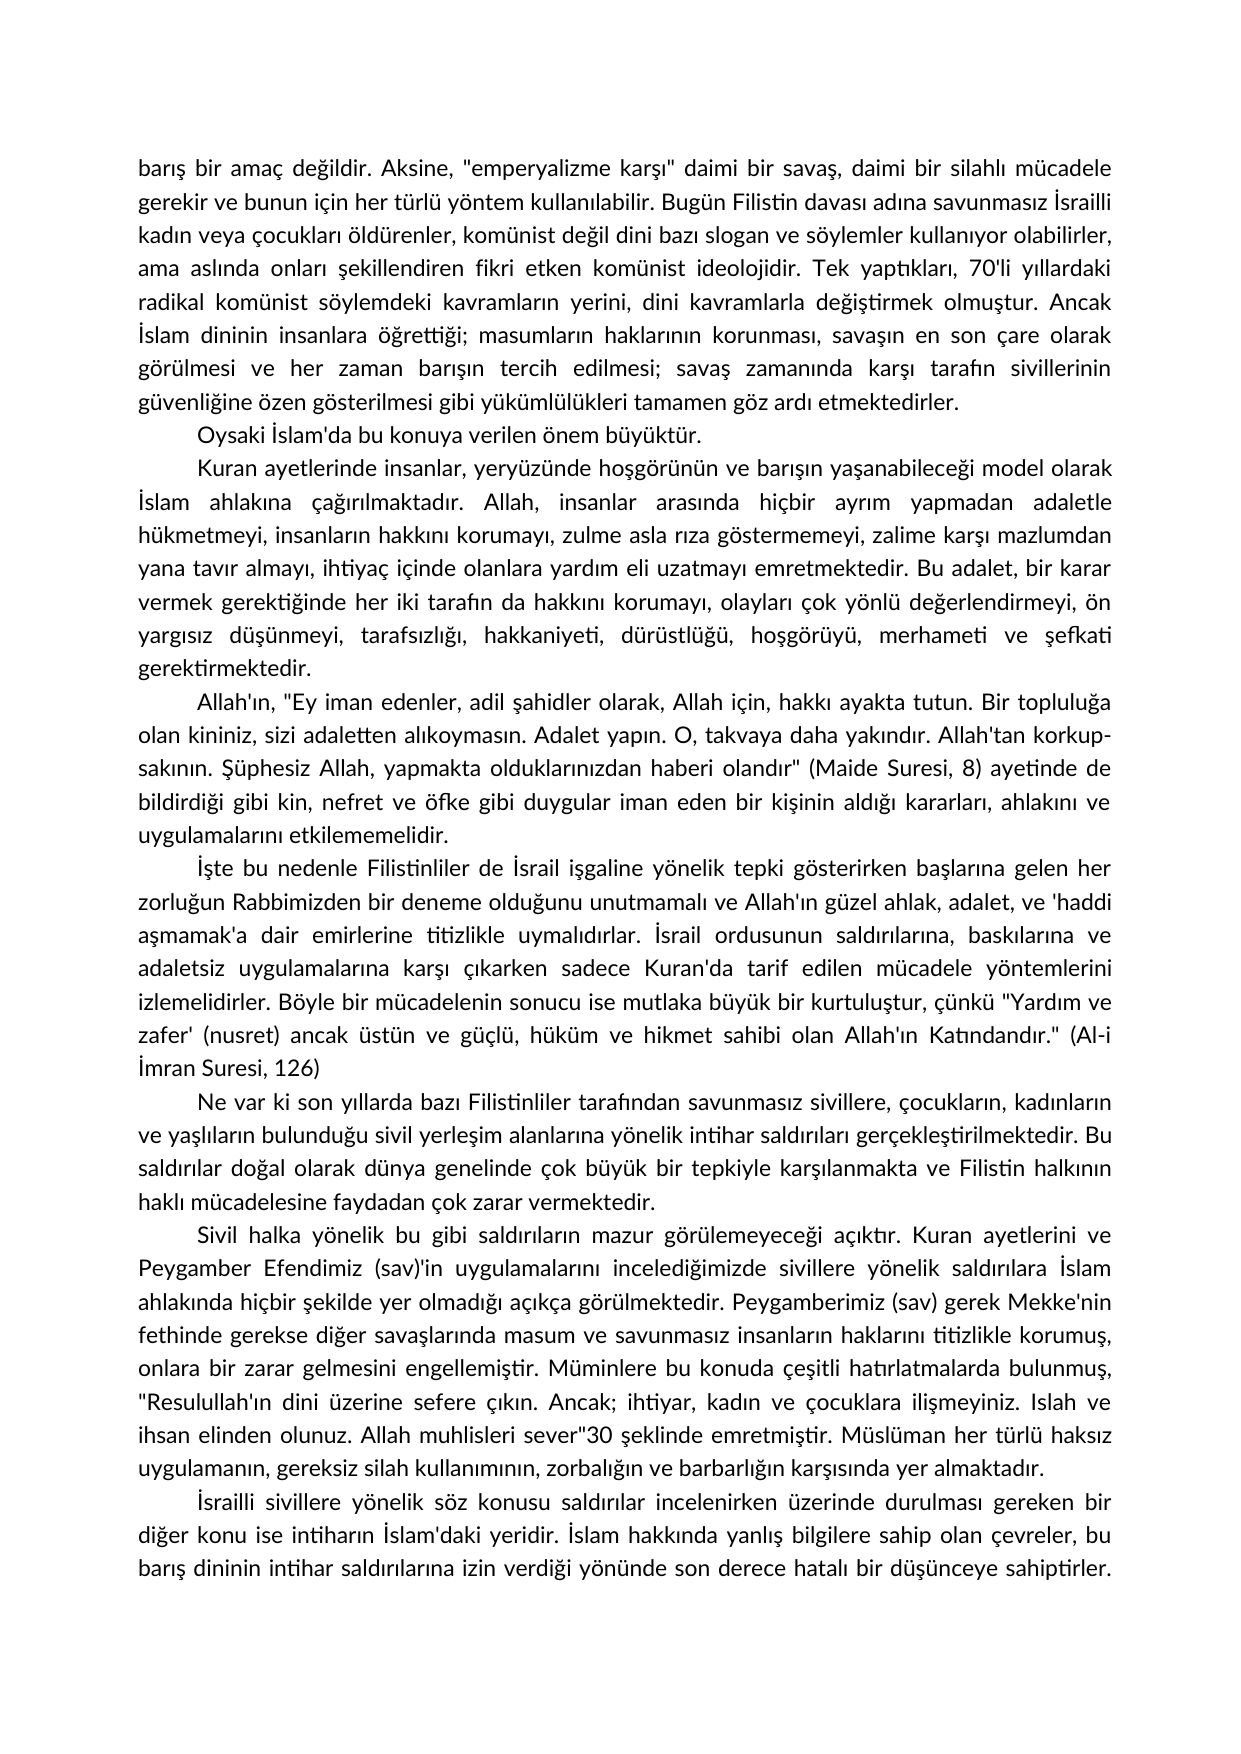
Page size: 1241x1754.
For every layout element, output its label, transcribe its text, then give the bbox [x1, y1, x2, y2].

text Kuran ayetlerinde insanlar, yeryüzünde hoşgörünün ve barışın yaşanabileceği model olarak İslam ahlakına çağırılmaktadır. Allah, insanlar arasında hiçbir ayrım yapmadan adaletle hükmetmeyi, insanların hakkını korumayı, zulme asla rıza göstermemeyi, zalime karşı mazlumdan yana tavır almayı, ihtiyaç içinde olanlara yardım eli uzatmayı emretmektedir. Bu adalet, bir karar vermek gerektiğinde her iki tarafın da hakkını korumayı, olayları çok yönlü değerlendirmeyi, ön yargısız düşünmeyi, tarafsızlığı, hakkaniyeti, dürüstlüğü, hoşgörüyü, merhameti ve şefkati gerektirmektedir. [138, 450, 1113, 683]
text barış bir amaç değildir. Aksine, "emperyalizme karşı" daimi bir savaş, daimi bir silahlı mücadele gerekir ve bunun için her türlü yöntem kullanılabilir. Bugün Filistin davası adına savunmasız İsrailli kadın veya çocukları öldürenler, komünist değil dini bazı slogan ve söylemler kullanıyor olabilirler, ama aslında onları şekillendiren fikri etken komünist ideolojidir. Tek yaptıkları, 70'li yıllardaki radikal komünist söylemdeki kavramların yerini, dini kavramlarla değiştirmek olmuştur. Ancak İslam dininin insanlara öğrettiği; masumların haklarının korunması, savaşın en son çare olarak görülmesi ve her zaman barışın tercih edilmesi; savaş zamanında karşı tarafın sivillerinin güvenliğine özen gösterilmesi gibi yükümlülükleri tamamen göz ardı etmektedirler. [138, 150, 1113, 417]
text Ne var ki son yıllarda bazı Filistinliler tarafından savunmasız sivillere, çocukların, kadınların ve yaşlıların bulunduğu sivil yerleşim alanlarına yönelik intihar saldırıları gerçekleştirilmektedir. Bu saldırılar doğal olarak dünya genelinde çok büyük bir tepkiyle karşılanmakta ve Filistin halkının haklı mücadelesine faydadan çok zarar vermektedir. [138, 1083, 1113, 1217]
text İşte bu nedenle Filistinliler de İsrail işgaline yönelik tepki gösterirken başlarına gelen her zorluğun Rabbimizden bir deneme olduğunu unutmamalı ve Allah'ın güzel ahlak, adalet, ve 'haddi aşmamak'a dair emirlerine titizlikle uymalıdırlar. İsrail ordusunun saldırılarına, baskılarına ve adaletsiz uygulamalarına karşı çıkarken sadece Kuran'da tarif edilen mücadele yöntemlerini izlemelidirler. Böyle bir mücadelenin sonucu ise mutlaka büyük bir kurtuluştur, çünkü "Yardım ve zafer' (nusret) ancak üstün ve güçlü, hüküm ve hikmet sahibi olan Allah'ın Katındandır." (Al-i İmran Suresi, 126) [138, 850, 1113, 1083]
text İsrailli sivillere yönelik söz konusu saldırılar incelenirken üzerinde durulması gereken bir diğer konu ise intiharın İslam'daki yeridir. İslam hakkında yanlış bilgilere sahip olan çevreler, bu barış dininin intihar saldırılarına izin verdiği yönünde son derece hatalı bir düşünceye sahiptirler. [138, 1483, 1113, 1583]
text Allah'ın, "Ey iman edenler, adil şahidler olarak, Allah için, hakkı ayakta tutun. Bir topluluğa olan kininiz, sizi adaletten alıkoymasın. Adalet yapın. O, takvaya daha yakındır. Allah'tan korkup-sakının. Şüphesiz Allah, yapmakta olduklarınızdan haberi olandır" (Maide Suresi, 8) ayetinde de bildirdiği gibi kin, nefret ve öfke gibi duygular iman eden bir kişinin aldığı kararları, ahlakını ve uygulamalarını etkilememelidir. [138, 683, 1113, 850]
text Oysaki İslam'da bu konuya verilen önem büyüktür. [138, 417, 1113, 450]
text Sivil halka yönelik bu gibi saldırıların mazur görülemeyeceği açıktır. Kuran ayetlerini ve Peygamber Efendimiz (sav)'in uygulamalarını incelediğimizde sivillere yönelik saldırılara İslam ahlakında hiçbir şekilde yer olmadığı açıkça görülmektedir. Peygamberimiz (sav) gerek Mekke'nin fethinde gerekse diğer savaşlarında masum ve savunmasız insanların haklarını titizlikle korumuş, onlara bir zarar gelmesini engellemiştir. Müminlere bu konuda çeşitli hatırlatmalarda bulunmuş, "Resulullah'ın dini üzerine sefere çıkın. Ancak; ihtiyar, kadın ve çocuklara ilişmeyiniz. Islah ve ihsan elinden olunuz. Allah muhlisleri sever"30 şeklinde emretmiştir. Müslüman her türlü haksız uygulamanın, gereksiz silah kullanımının, zorbalığın ve barbarlığın karşısında yer almaktadır. [138, 1217, 1113, 1483]
